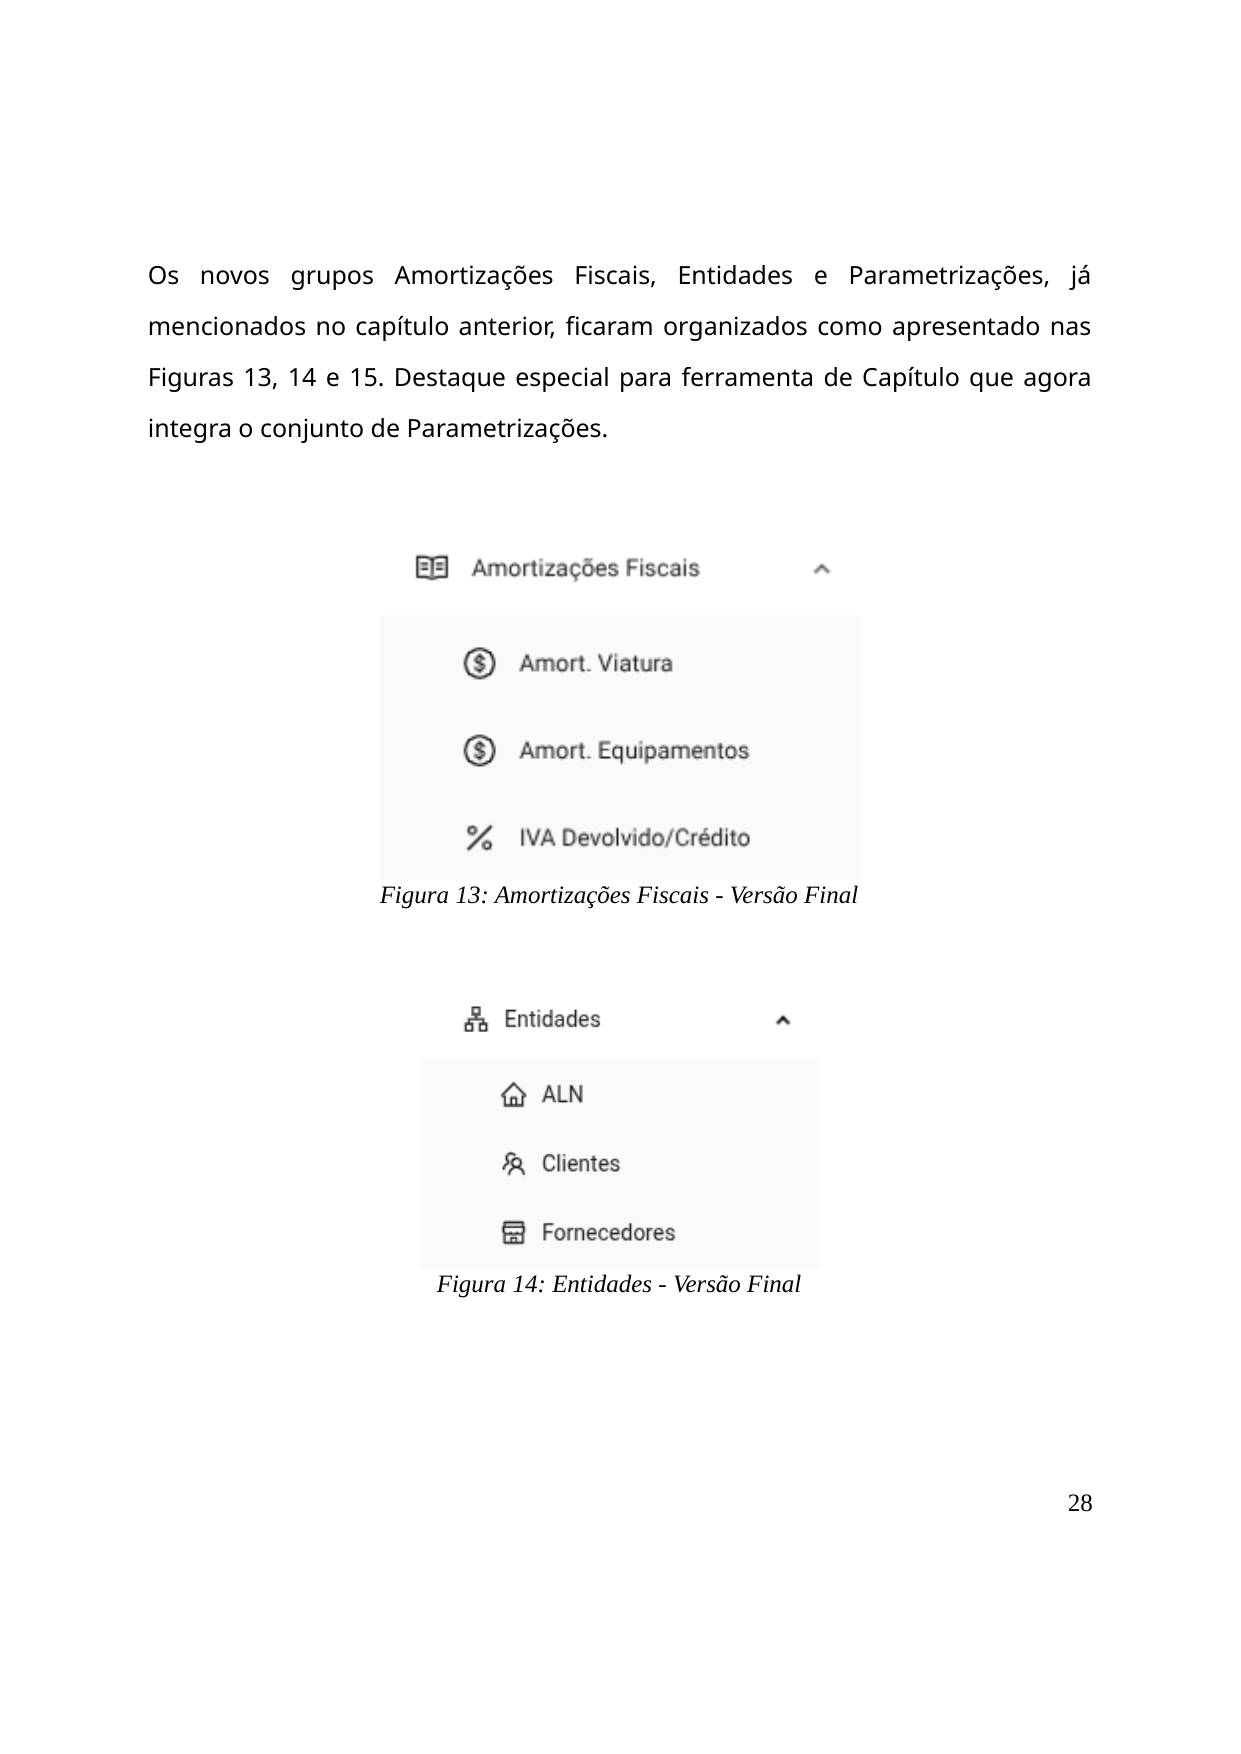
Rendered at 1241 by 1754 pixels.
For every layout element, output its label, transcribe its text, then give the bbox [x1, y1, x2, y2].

text Figura 13: Amortizações Fiscais - Versão Final [379, 880, 861, 908]
picture [420, 988, 820, 1269]
text Os novos grupos Amortizações Fiscais, Entidades e Parametrizações, já mencionados no capítulo anterior, ficaram organizados como apresentado nas Figuras 13, 14 e 15. Destaque especial para ferramenta de Capítulo que agora integra o conjunto de Parametrizações. [148, 258, 1093, 445]
text Figura 14: Entidades - Versão Final [420, 1269, 820, 1297]
picture [379, 525, 861, 880]
